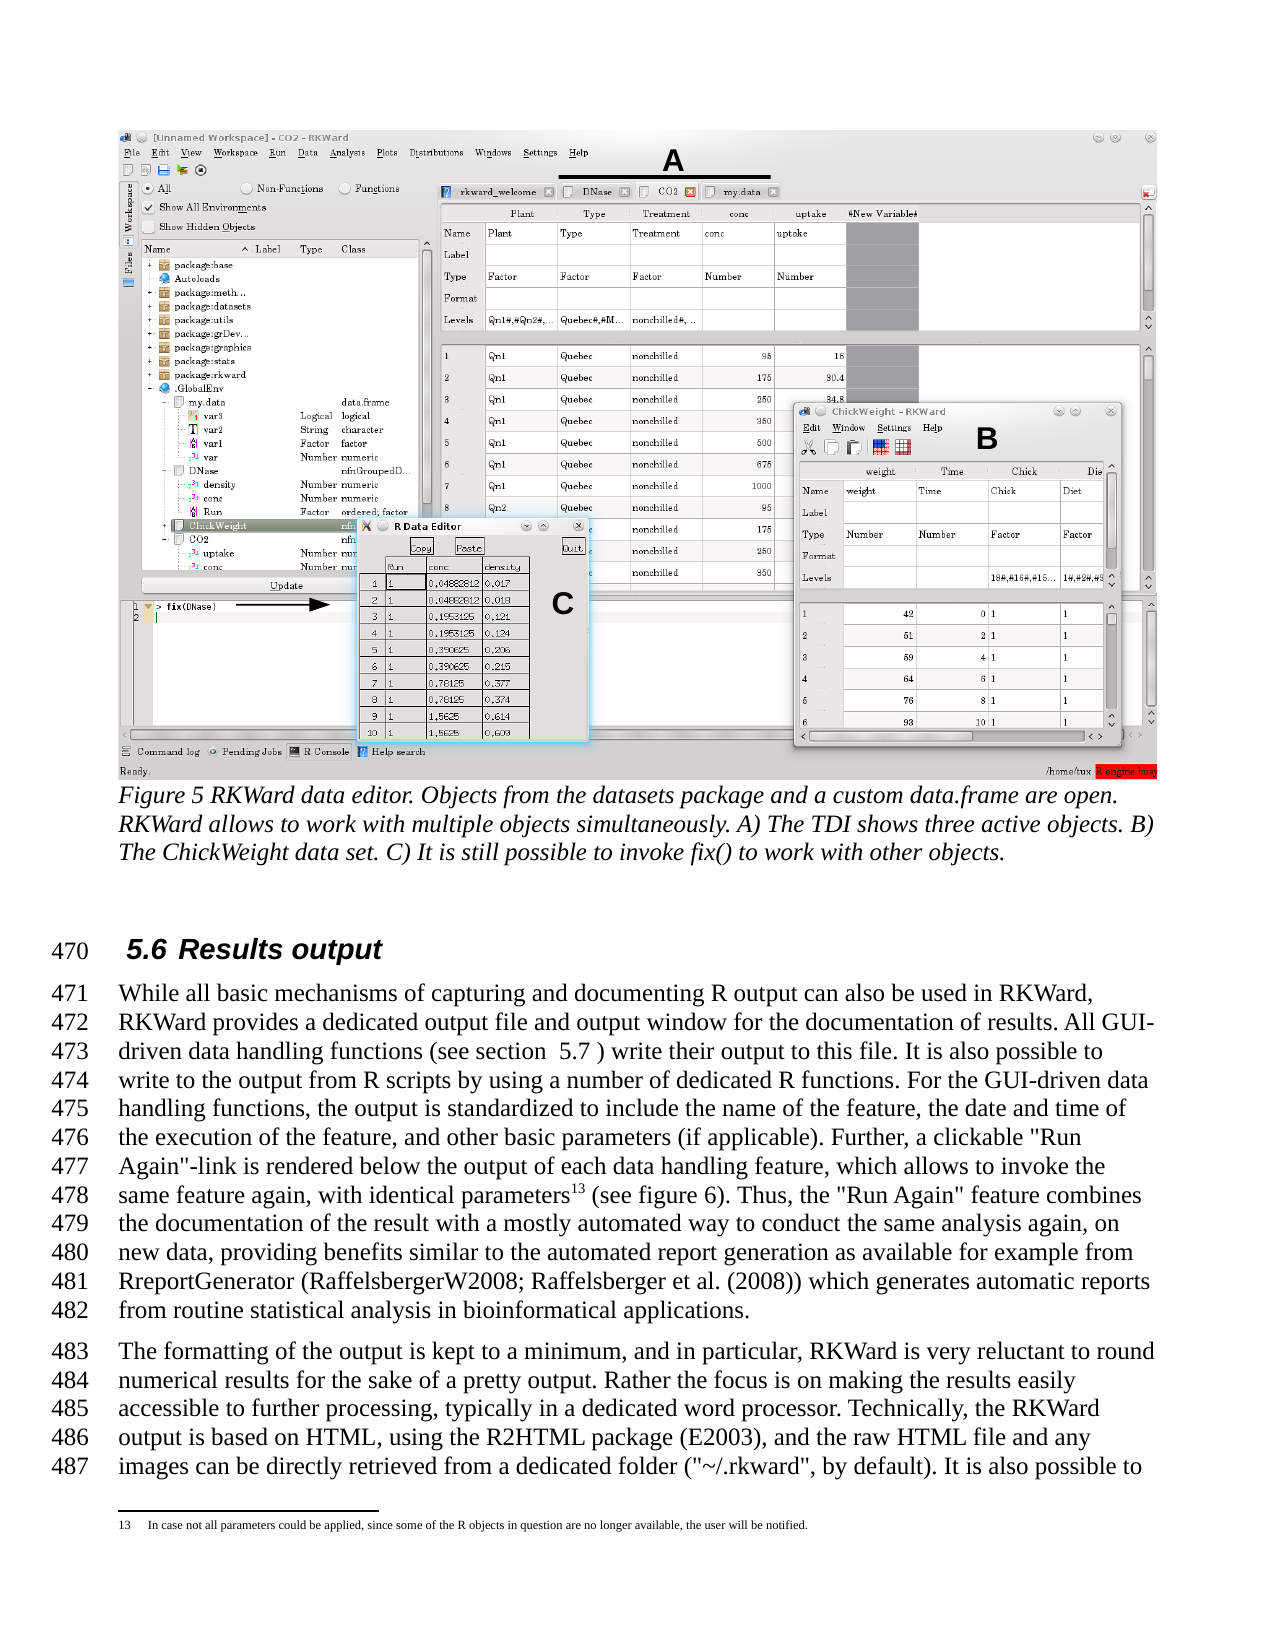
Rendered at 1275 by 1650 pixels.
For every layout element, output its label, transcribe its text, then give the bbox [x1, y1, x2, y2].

text Figure 5 RKWard data editor. Objects from the datasets package and a custom data.frame are open. RKWard allows to work with multiple objects simultaneously. A) The TDI shows three active objects. B) The ChickWeight data set. C) It is still possible to invoke fix() to work with other objects. [118, 780, 1157, 866]
text In case not all parameters could be applied, since some of the R objects in question are no longer available, the user will be notified. [118, 1517, 1157, 1532]
subtitle Results output [118, 932, 1157, 966]
text While all basic mechanisms of capturing and documenting R output can also be used in RKWard, RKWard provides a dedicated output file and output window for the documentation of results. All GUI-driven data handling functions (see section 5.7 ) write their output to this file. It is also possible to write to the output from R scripts by using a number of dedicated R functions. For the GUI-driven data handling functions, the output is standardized to include the name of the feature, the date and time of the execution of the feature, and other basic parameters (if applicable). Further, a clickable "Run Again"-link is rendered below the output of each data handling feature, which allows to invoke the same feature again, with identical parameters (see figure 6). Thus, the "Run Again" feature combines the documentation of the result with a mostly automated way to conduct the same analysis again, on new data, providing benefits similar to the automated report generation as available for example from RreportGenerator (RaffelsbergerW2008; Raffelsberger et al. (2008)) which generates automatic reports from routine statistical analysis in bioinformatical applications. [118, 978, 1157, 1323]
text The formatting of the output is kept to a minimum, and in particular, RKWard is very reluctant to round numerical results for the sake of a pretty output. Rather the focus is on making the results easily accessible to further processing, typically in a dedicated word processor. Technically, the RKWard output is based on HTML, using the R2HTML package (E2003), and the raw HTML file and any images can be directly retrieved from a dedicated folder ("~/.rkward", by default). It is also possible to [118, 1336, 1157, 1480]
